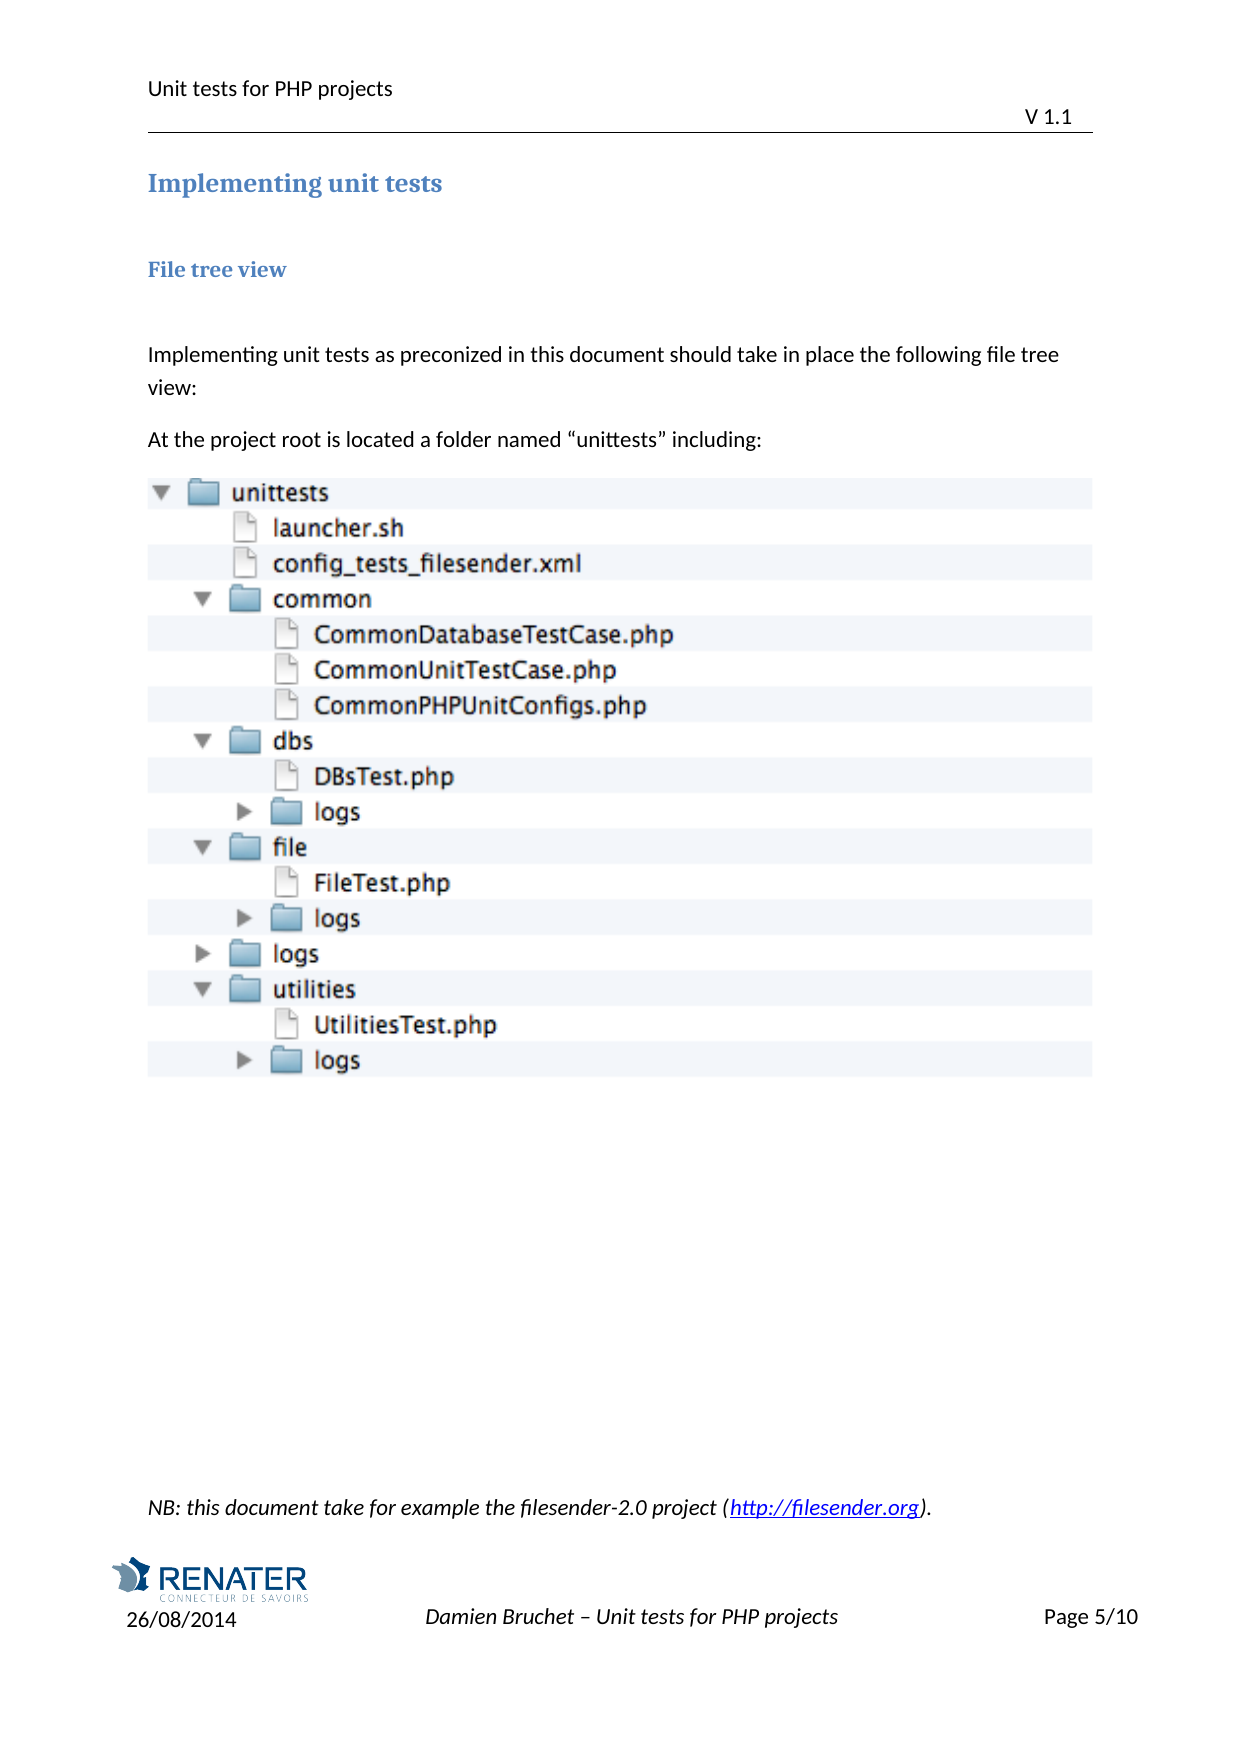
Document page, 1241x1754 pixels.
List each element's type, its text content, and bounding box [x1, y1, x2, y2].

subtitle Implementing unit tests [148, 168, 1093, 199]
text At the project root is located a folder named “unittests” including: [148, 426, 1093, 454]
subtitle File tree view [148, 257, 1093, 283]
text NB: this document take for example the filesender-2.0 project (http://filesender.org). [148, 1493, 1093, 1521]
text Implementing unit tests as preconized in this document should take in place the following file tree view: [148, 340, 1093, 401]
picture [147, 478, 1093, 1097]
picture [110, 1541, 309, 1617]
